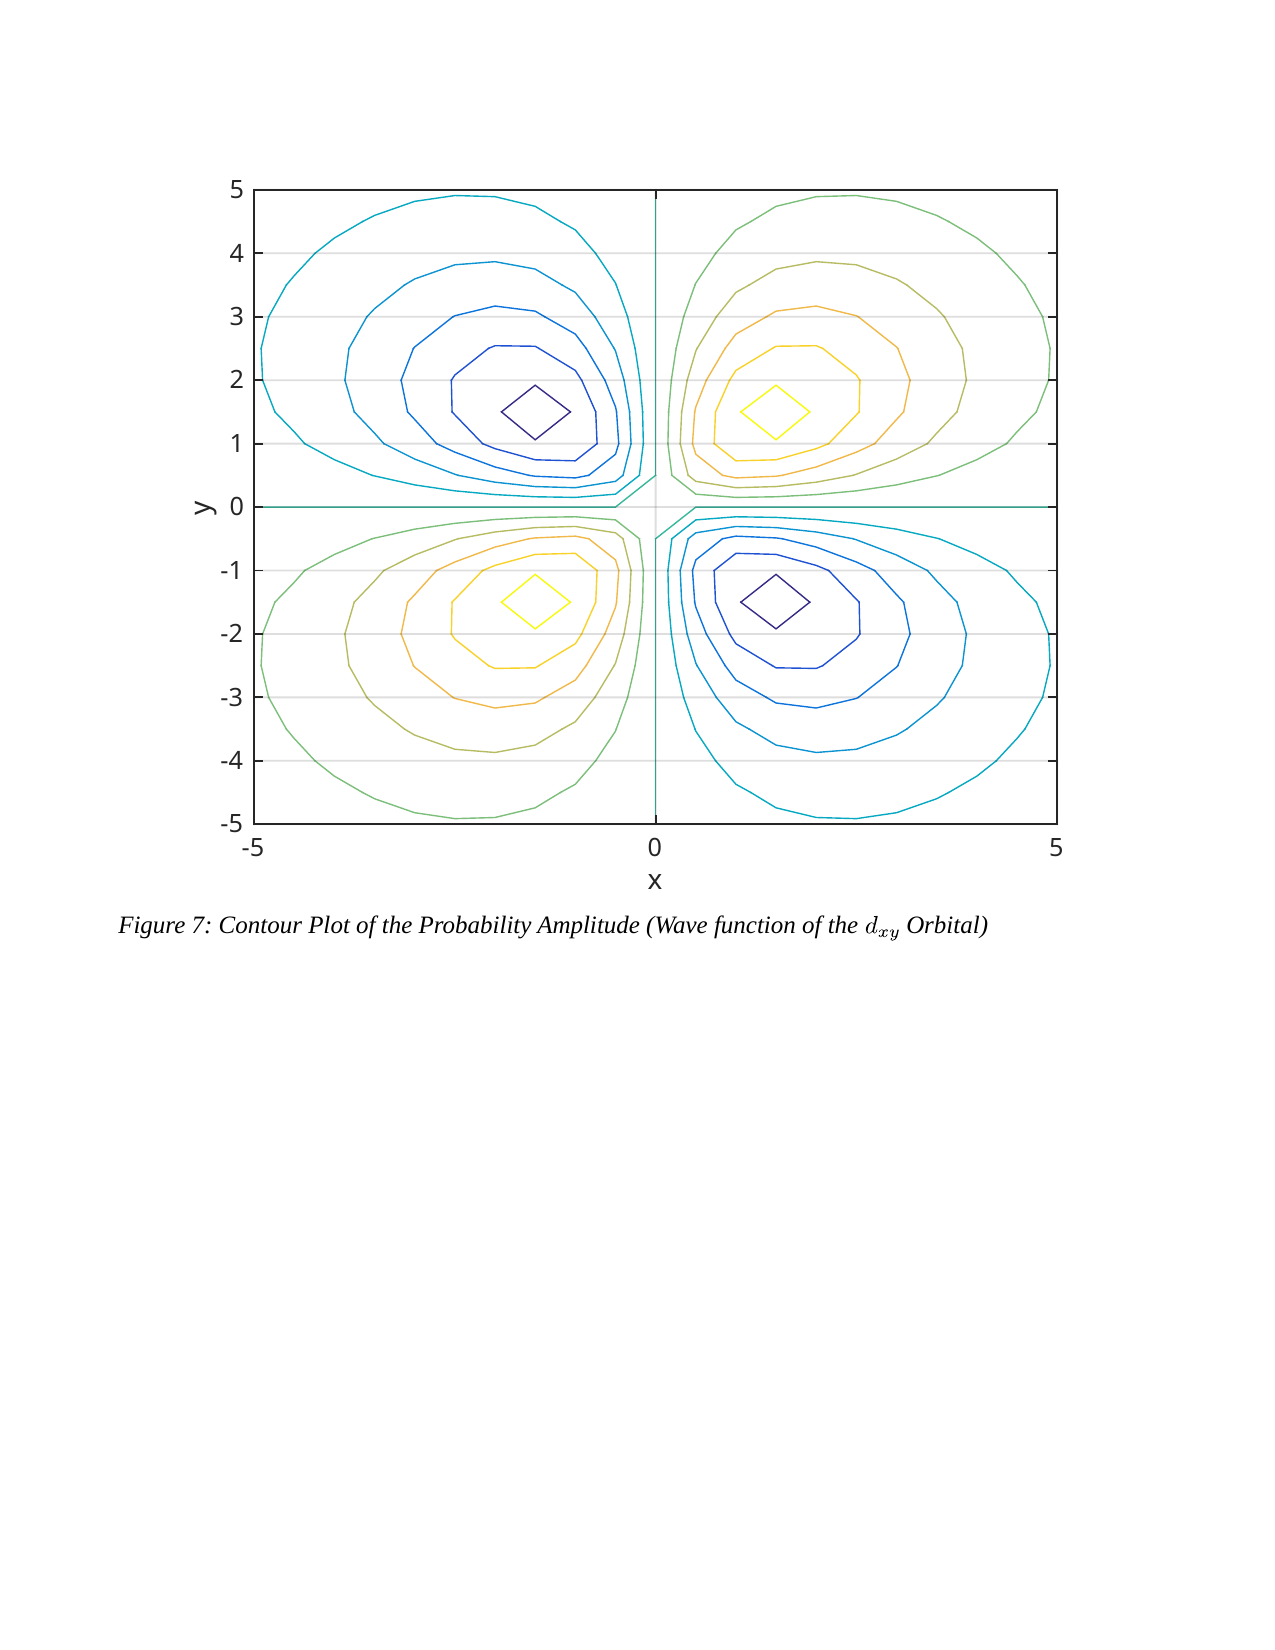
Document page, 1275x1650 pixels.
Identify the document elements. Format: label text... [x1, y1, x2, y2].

text Figure 7: Contour Plot of the Probability Amplitude (Wave function of the Orbital) [118, 910, 1157, 941]
